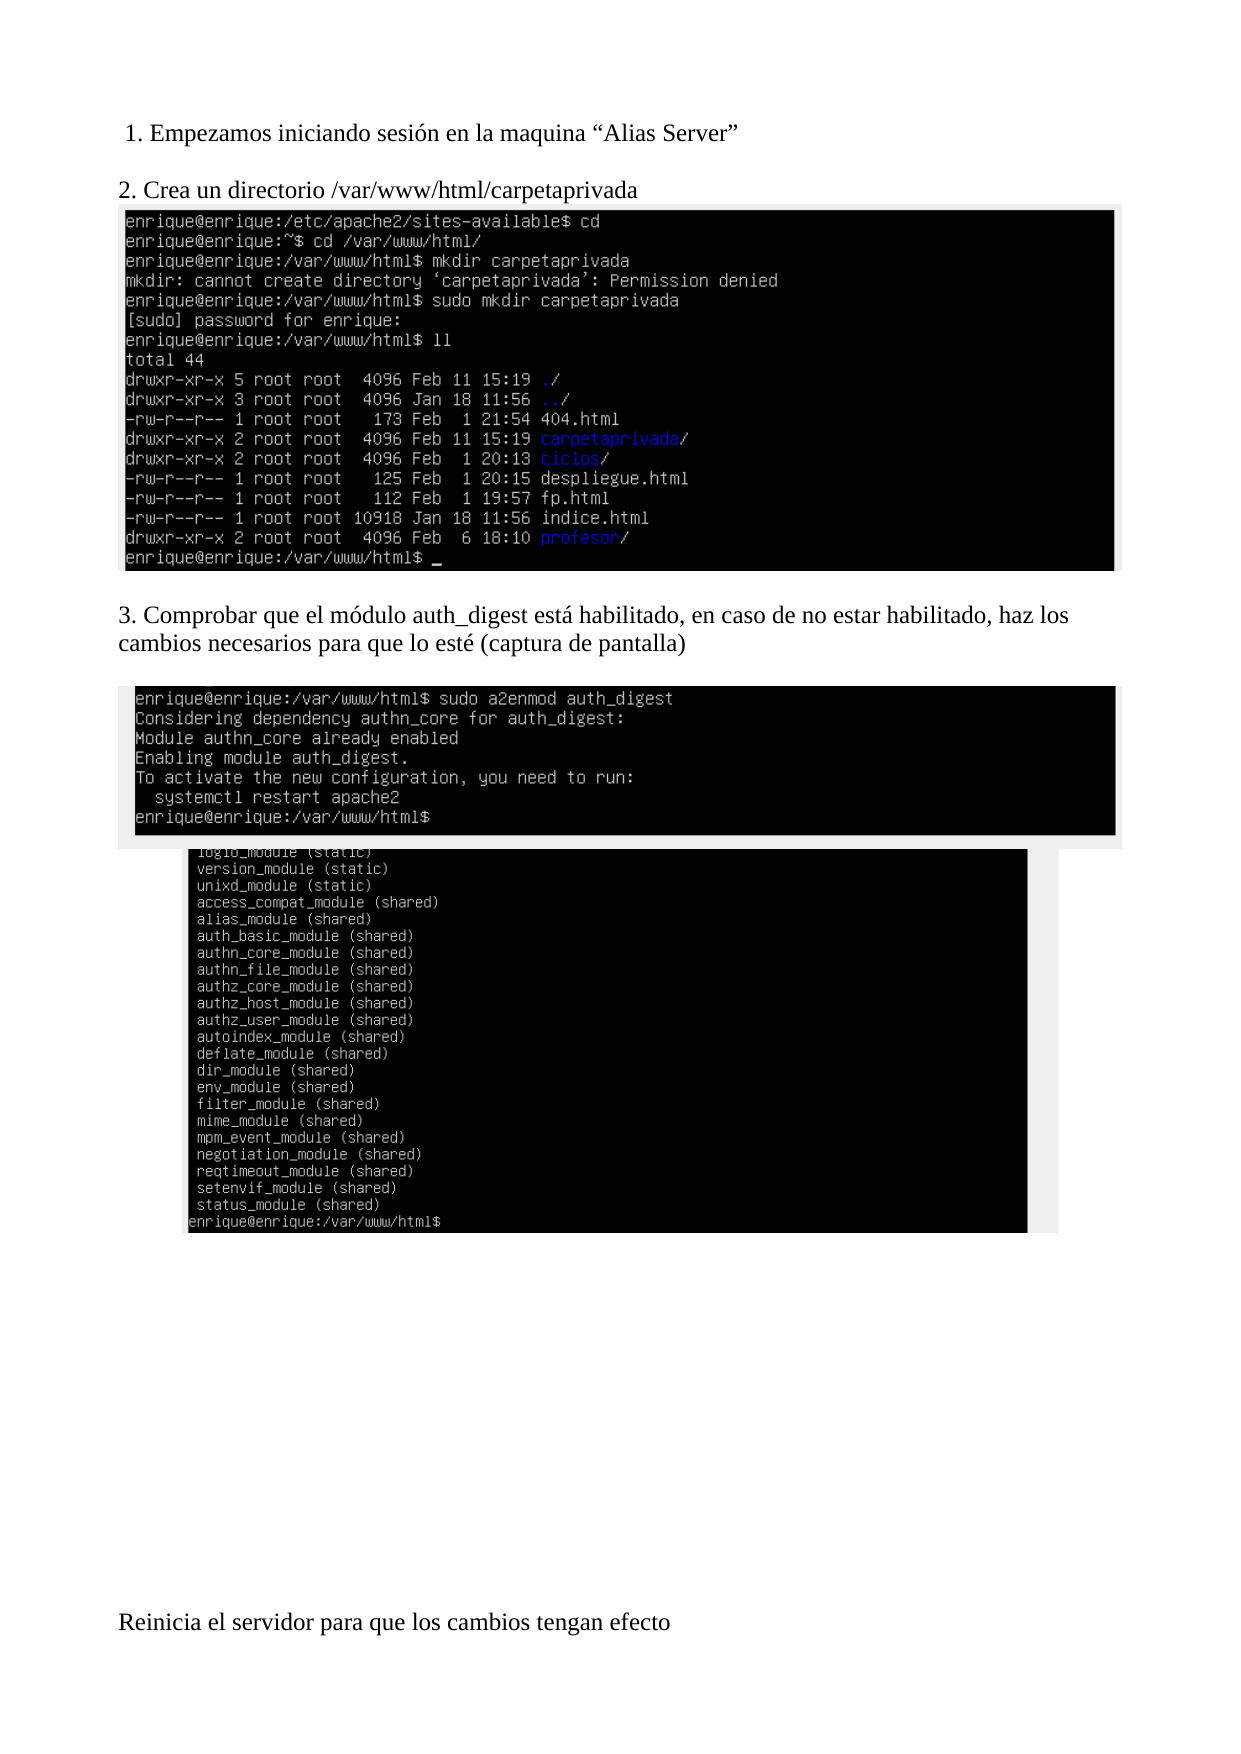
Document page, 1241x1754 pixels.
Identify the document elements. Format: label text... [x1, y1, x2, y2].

text 2. Crea un directorio /var/www/html/carpetaprivada [118, 176, 1122, 204]
text 3. Comprobar que el módulo auth_digest está habilitado, en caso de no estar habilitado, haz los cambios necesarios para que lo esté (captura de pantalla) [118, 600, 1122, 657]
text Reinicia el servidor para que los cambios tengan efecto [118, 1607, 1122, 1636]
text 1. Empezamos iniciando sesión en la maquina “Alias Server” [118, 118, 1122, 147]
picture [118, 686, 1123, 1233]
picture [118, 204, 1123, 571]
